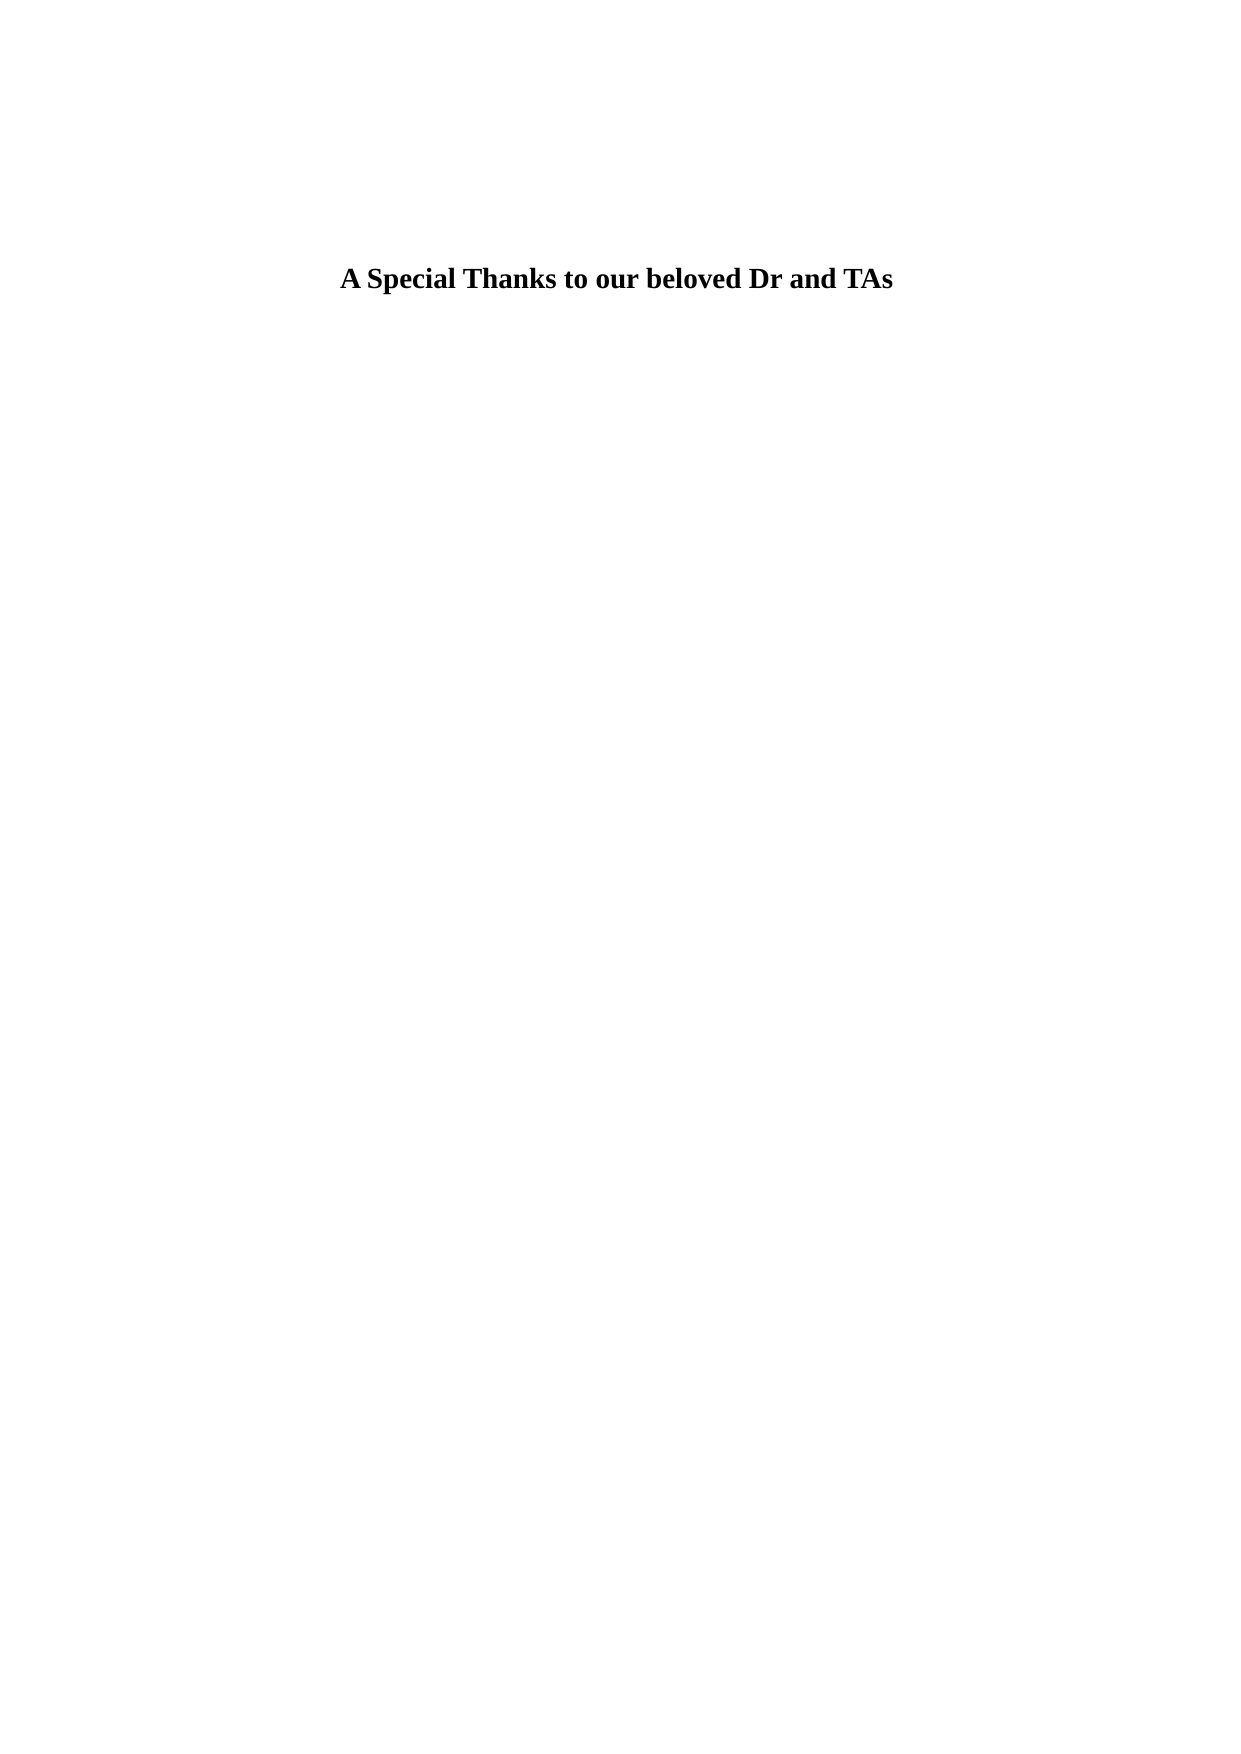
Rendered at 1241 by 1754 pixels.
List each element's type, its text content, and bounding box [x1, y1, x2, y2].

text A Special Thanks to our beloved Dr and TAs [118, 261, 1122, 294]
